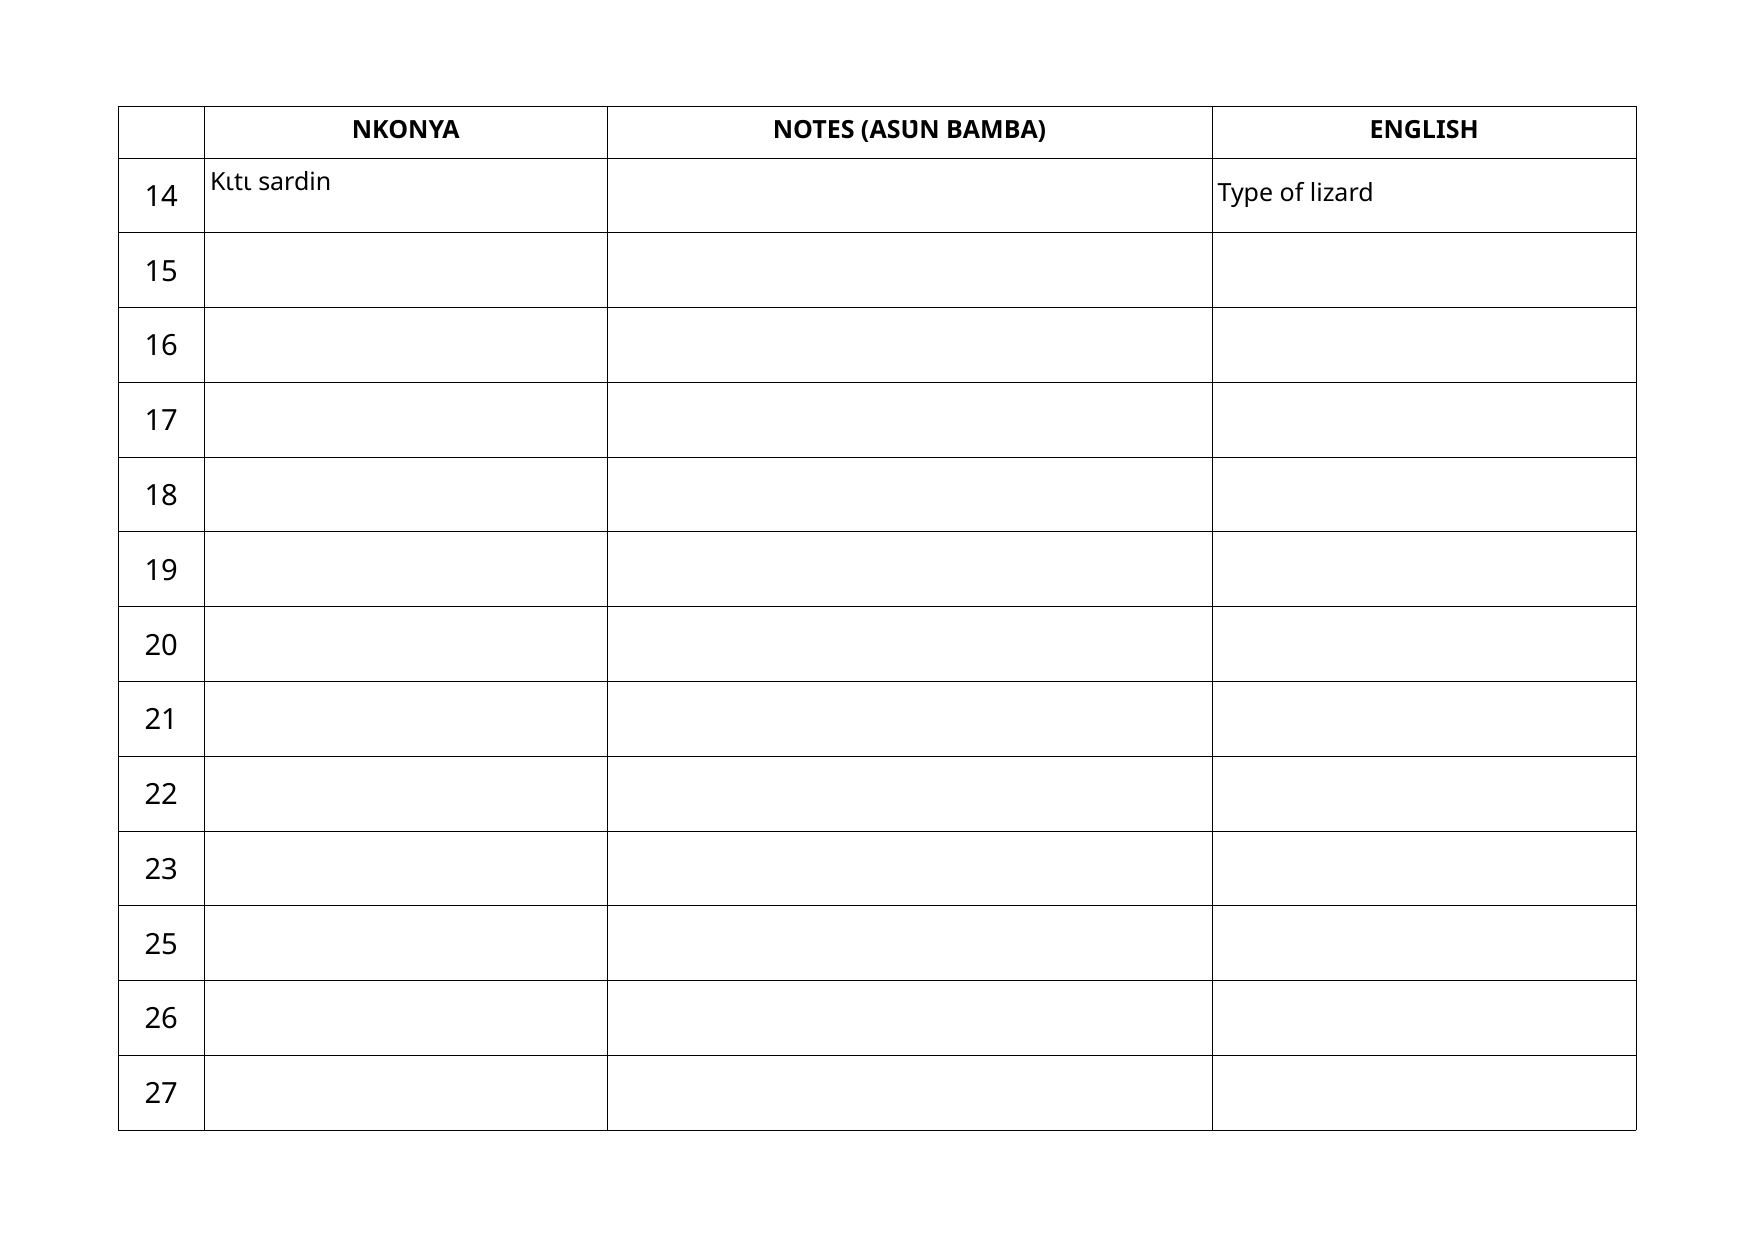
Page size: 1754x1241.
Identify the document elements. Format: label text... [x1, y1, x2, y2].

table_cell [608, 532, 1212, 606]
table_cell [1213, 682, 1636, 756]
table_cell [1213, 607, 1636, 681]
table_cell [608, 607, 1212, 681]
table_cell [608, 1056, 1212, 1130]
table_cell [608, 308, 1212, 382]
table_cell [205, 383, 607, 457]
table_cell [1213, 308, 1636, 382]
table_header [119, 107, 204, 157]
table_cell [205, 233, 607, 307]
table_cell [205, 981, 607, 1055]
table_cell [1213, 981, 1636, 1055]
table_cell [608, 682, 1212, 756]
table_cell 22 [119, 757, 204, 831]
table_cell [1213, 832, 1636, 905]
table_cell [205, 1056, 607, 1130]
table_cell [1213, 532, 1636, 606]
table_cell 14 [119, 159, 204, 232]
table_cell [608, 233, 1212, 307]
table_cell [1213, 383, 1636, 457]
table_header ENGLISH [1213, 107, 1636, 157]
table_cell [205, 682, 607, 756]
table_cell 18 [119, 458, 204, 531]
table_cell [1213, 458, 1636, 531]
table_cell [205, 308, 607, 382]
table_cell Type of lizard [1213, 159, 1636, 232]
table_cell 19 [119, 532, 204, 606]
table_cell [205, 832, 607, 905]
table_header NOTES (ASƲN BAMBA) [608, 107, 1212, 157]
table_cell [205, 906, 607, 980]
table_cell 21 [119, 682, 204, 756]
table_cell [1213, 233, 1636, 307]
table_cell [608, 906, 1212, 980]
table_cell [205, 458, 607, 531]
table_cell [1213, 906, 1636, 980]
table_cell [608, 832, 1212, 905]
table_cell 27 [119, 1056, 204, 1130]
table_cell [1213, 1056, 1636, 1130]
table_cell [205, 757, 607, 831]
table_cell [608, 757, 1212, 831]
table_cell [1213, 757, 1636, 831]
table_cell 20 [119, 607, 204, 681]
table_cell [608, 458, 1212, 531]
table_header NKONYA [205, 107, 607, 157]
table_cell [205, 607, 607, 681]
table_cell 16 [119, 308, 204, 382]
table_cell Kɩtɩ sardin [205, 159, 607, 232]
table_cell 17 [119, 383, 204, 457]
table_cell 15 [119, 233, 204, 307]
table_cell 25 [119, 906, 204, 980]
table_cell [608, 383, 1212, 457]
table_cell 23 [119, 832, 204, 905]
table_cell [608, 159, 1212, 232]
table_cell [608, 981, 1212, 1055]
table_cell 26 [119, 981, 204, 1055]
table_cell [205, 532, 607, 606]
